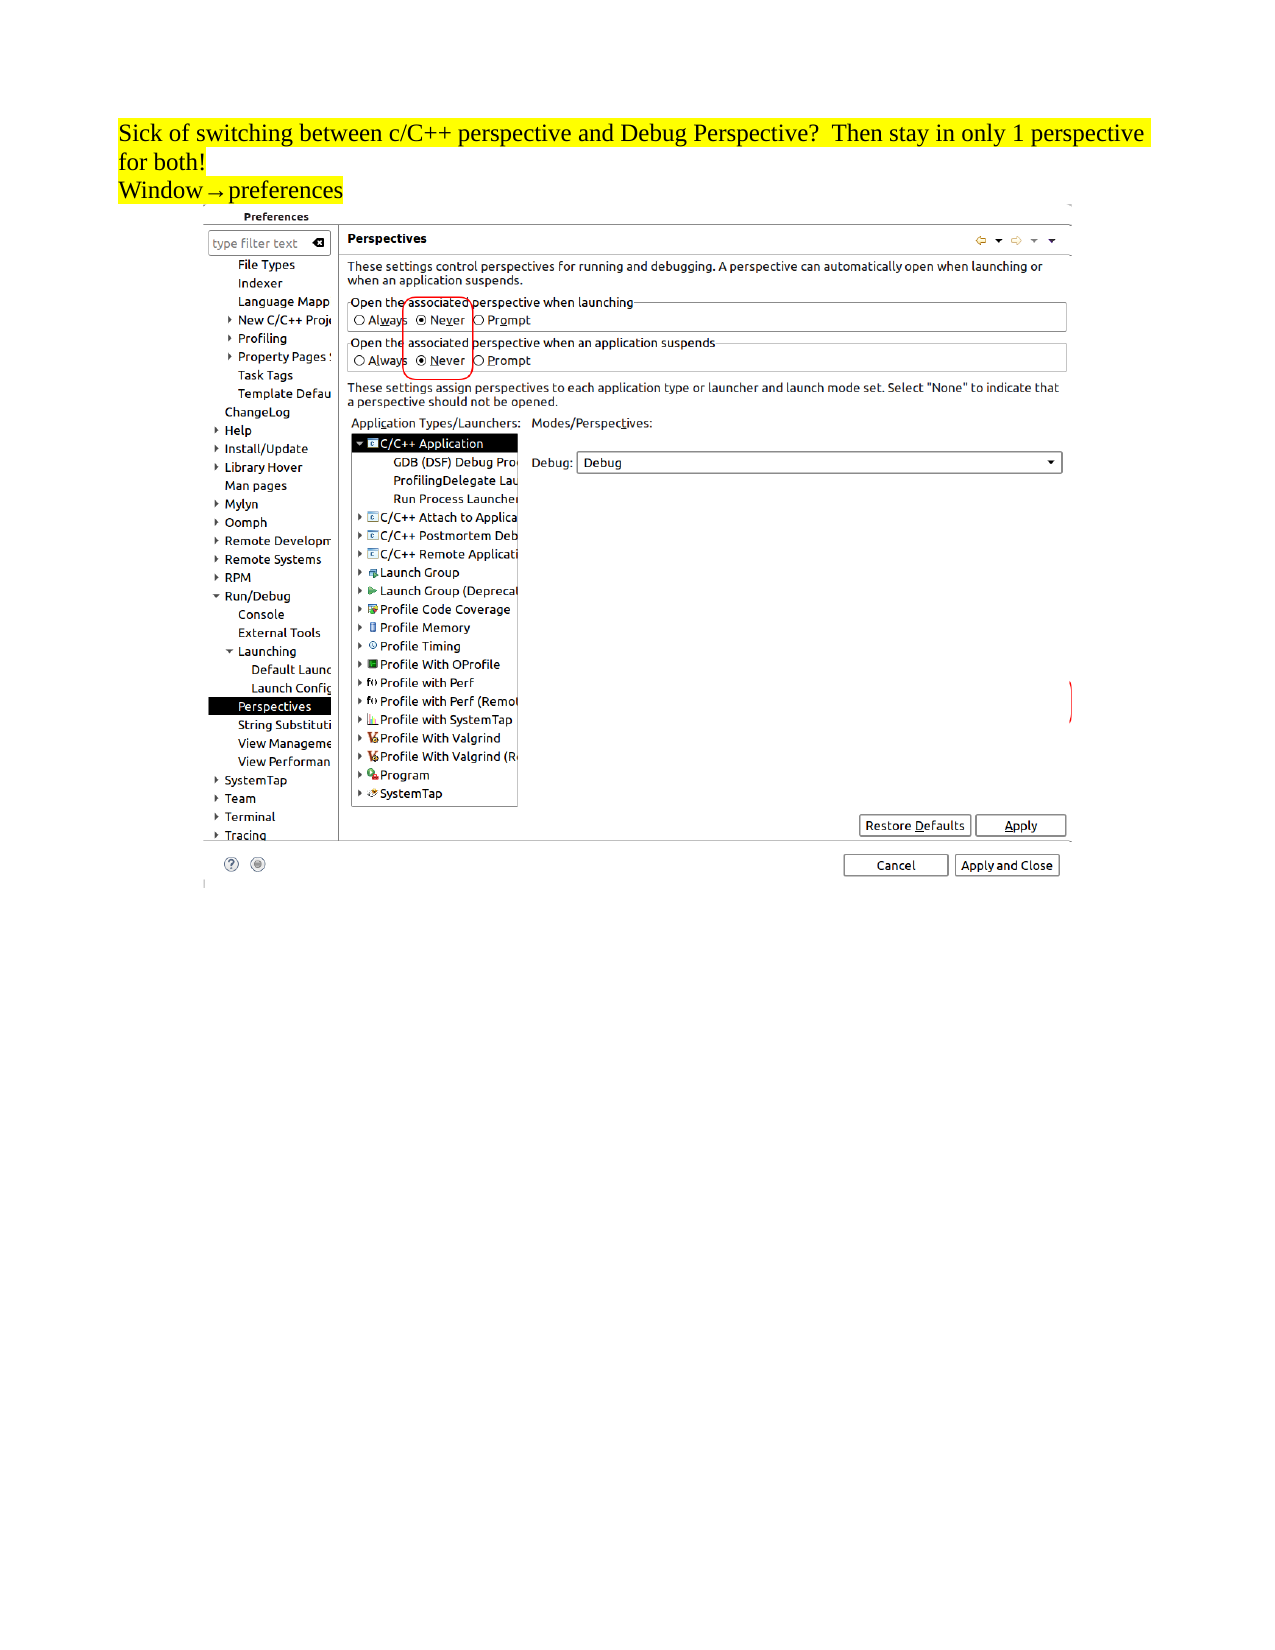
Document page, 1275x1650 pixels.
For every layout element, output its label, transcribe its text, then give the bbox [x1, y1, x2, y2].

picture [203, 204, 1072, 888]
text Sick of switching between c/C++ perspective and Debug Perspective? Then stay in only 1 perspective for both! [118, 118, 1157, 176]
text Window→preferences [118, 176, 1157, 204]
